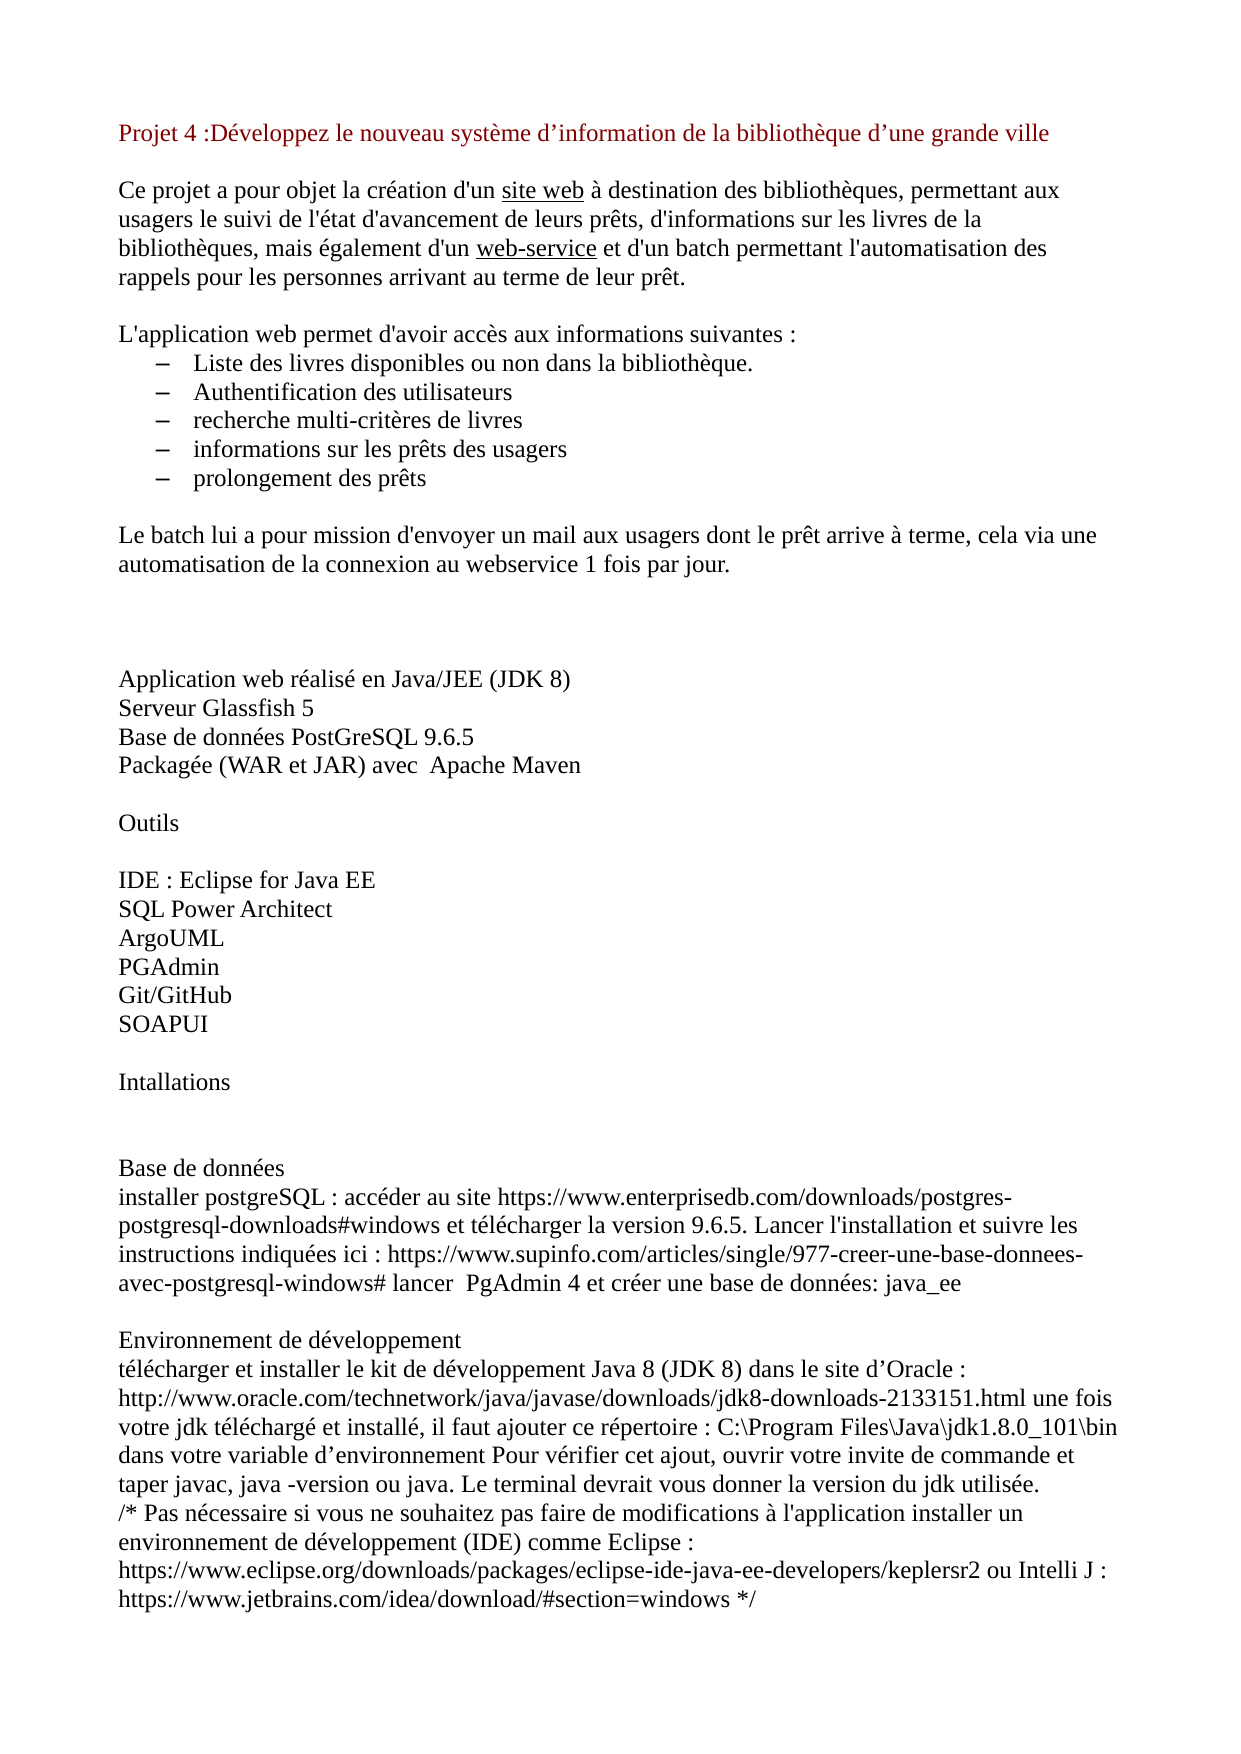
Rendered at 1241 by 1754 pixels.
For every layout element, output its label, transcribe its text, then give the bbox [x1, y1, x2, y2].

text Serveur Glassfish 5 [118, 693, 1122, 722]
list Liste des livres disponibles ou non dans la bibliothèque. [156, 348, 1122, 377]
list prolongement des prêts [156, 463, 1122, 492]
text Intallations [118, 1067, 1122, 1096]
text Base de données PostGreSQL 9.6.5 [118, 722, 1122, 751]
text Le batch lui a pour mission d'envoyer un mail aux usagers dont le prêt arrive à terme, cela via une automatisation de la connexion au webservice 1 fois par jour. [118, 521, 1122, 578]
text /* Pas nécessaire si vous ne souhaitez pas faire de modifications à l'application installer un environnement de développement (IDE) comme Eclipse : https://www.eclipse.org/downloads/packages/eclipse-ide-java-ee-developers/keplersr2 ou Intelli J : https://www.jetbrains.com/idea/download/#section=windows */ [118, 1498, 1122, 1613]
text PGAdmin [118, 952, 1122, 981]
text Projet 4 :Développez le nouveau système d’information de la bibliothèque d’une grande ville [118, 118, 1122, 147]
text télécharger et installer le kit de développement Java 8 (JDK 8) dans le site d’Oracle : http://www.oracle.com/technetwork/java/javase/downloads/jdk8-downloads-2133151.html une fois votre jdk téléchargé et installé, il faut ajouter ce répertoire : C:\Program Files\Java\jdk1.8.0_101\bin dans votre variable d’environnement Pour vérifier cet ajout, ouvrir votre invite de commande et taper javac, java -version ou java. Le terminal devrait vous donner la version du jdk utilisée. [118, 1354, 1122, 1498]
text Outils [118, 808, 1122, 837]
list recherche multi-critères de livres [156, 406, 1122, 434]
text L'application web permet d'avoir accès aux informations suivantes : [118, 319, 1122, 348]
list informations sur les prêts des usagers [156, 434, 1122, 463]
text SOAPUI [118, 1009, 1122, 1038]
text Application web réalisé en Java/JEE (JDK 8) [118, 664, 1122, 693]
text installer postgreSQL : accéder au site https://www.enterprisedb.com/downloads/postgres-postgresql-downloads#windows et télécharger la version 9.6.5. Lancer l'installation et suivre les instructions indiquées ici : https://www.supinfo.com/articles/single/977-creer-une-base-donnees-avec-postgresql-windows# lancer PgAdmin 4 et créer une base de données: java_ee [118, 1182, 1122, 1297]
text Packagée (WAR et JAR) avec Apache Maven [118, 751, 1122, 779]
text IDE : Eclipse for Java EE [118, 866, 1122, 894]
text Ce projet a pour objet la création d'un site web à destination des bibliothèques, permettant aux usagers le suivi de l'état d'avancement de leurs prêts, d'informations sur les livres de la bibliothèques, mais également d'un web-service et d'un batch permettant l'automatisation des rappels pour les personnes arrivant au terme de leur prêt. [118, 176, 1122, 291]
text Environnement de développement [118, 1326, 1122, 1354]
text SQL Power Architect [118, 894, 1122, 923]
text Base de données [118, 1153, 1122, 1182]
text Git/GitHub [118, 981, 1122, 1009]
text ArgoUML [118, 923, 1122, 952]
list Authentification des utilisateurs [156, 377, 1122, 406]
